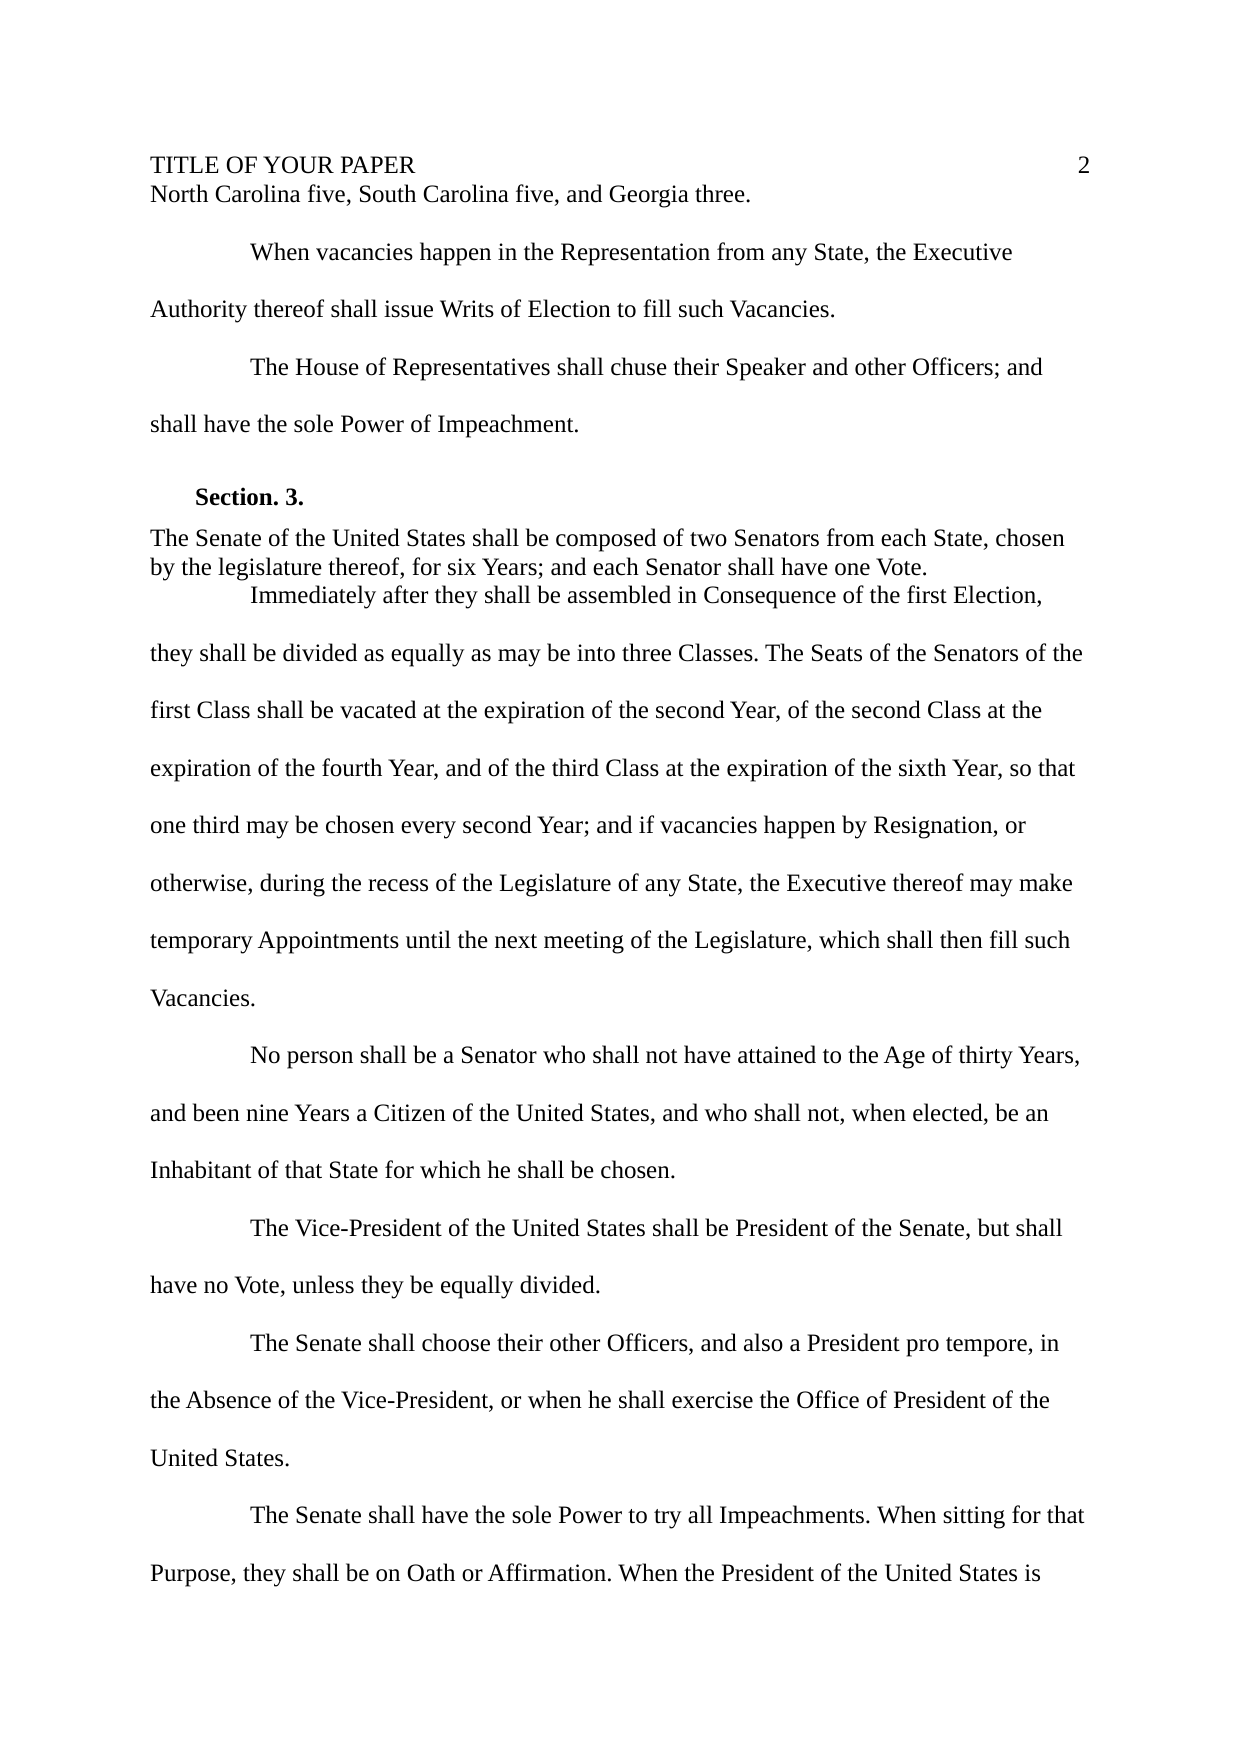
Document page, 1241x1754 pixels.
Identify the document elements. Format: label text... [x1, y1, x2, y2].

text The House of Representatives shall chuse their Speaker and other Officers; and shall have the sole Power of Impeachment. [150, 352, 1090, 438]
text When vacancies happen in the Representation from any State, the Executive Authority thereof shall issue Writs of Election to fill such Vacancies. [150, 237, 1090, 323]
text The Senate shall have the sole Power to try all Impeachments. When sitting for that Purpose, they shall be on Oath or Affirmation. When the President of the United States is [150, 1500, 1090, 1587]
text The Senate shall choose their other Officers, and also a President pro tempore, in the Absence of the Vice-President, or when he shall exercise the Office of President of the United States. [150, 1328, 1090, 1472]
text North Carolina five, South Carolina five, and Georgia three. [150, 179, 1090, 208]
text The Senate of the United States shall be composed of two Senators from each State, chosen by the legislature thereof, for six Years; and each Senator shall have one Vote. [150, 523, 1090, 580]
text The Vice-President of the United States shall be President of the Senate, but shall have no Vote, unless they be equally divided. [150, 1213, 1090, 1299]
text No person shall be a Senator who shall not have attained to the Age of thirty Years, and been nine Years a Citizen of the United States, and who shall not, when elected, be an Inhabitant of that State for which he shall be chosen. [150, 1040, 1090, 1184]
text Immediately after they shall be assembled in Consequence of the first Election, they shall be divided as equally as may be into three Classes. The Seats of the Senators of the first Class shall be vacated at the expiration of the second Year, of the second Class at the expiration of the fourth Year, and of the third Class at the expiration of the sixth Year, so that one third may be chosen every second Year; and if vacancies happen by Resignation, or otherwise, during the recess of the Legislature of any State, the Executive thereof may make temporary Appointments until the next meeting of the Legislature, which shall then fill such Vacancies. [150, 580, 1090, 1012]
subtitle Section. 3. [195, 482, 1090, 510]
